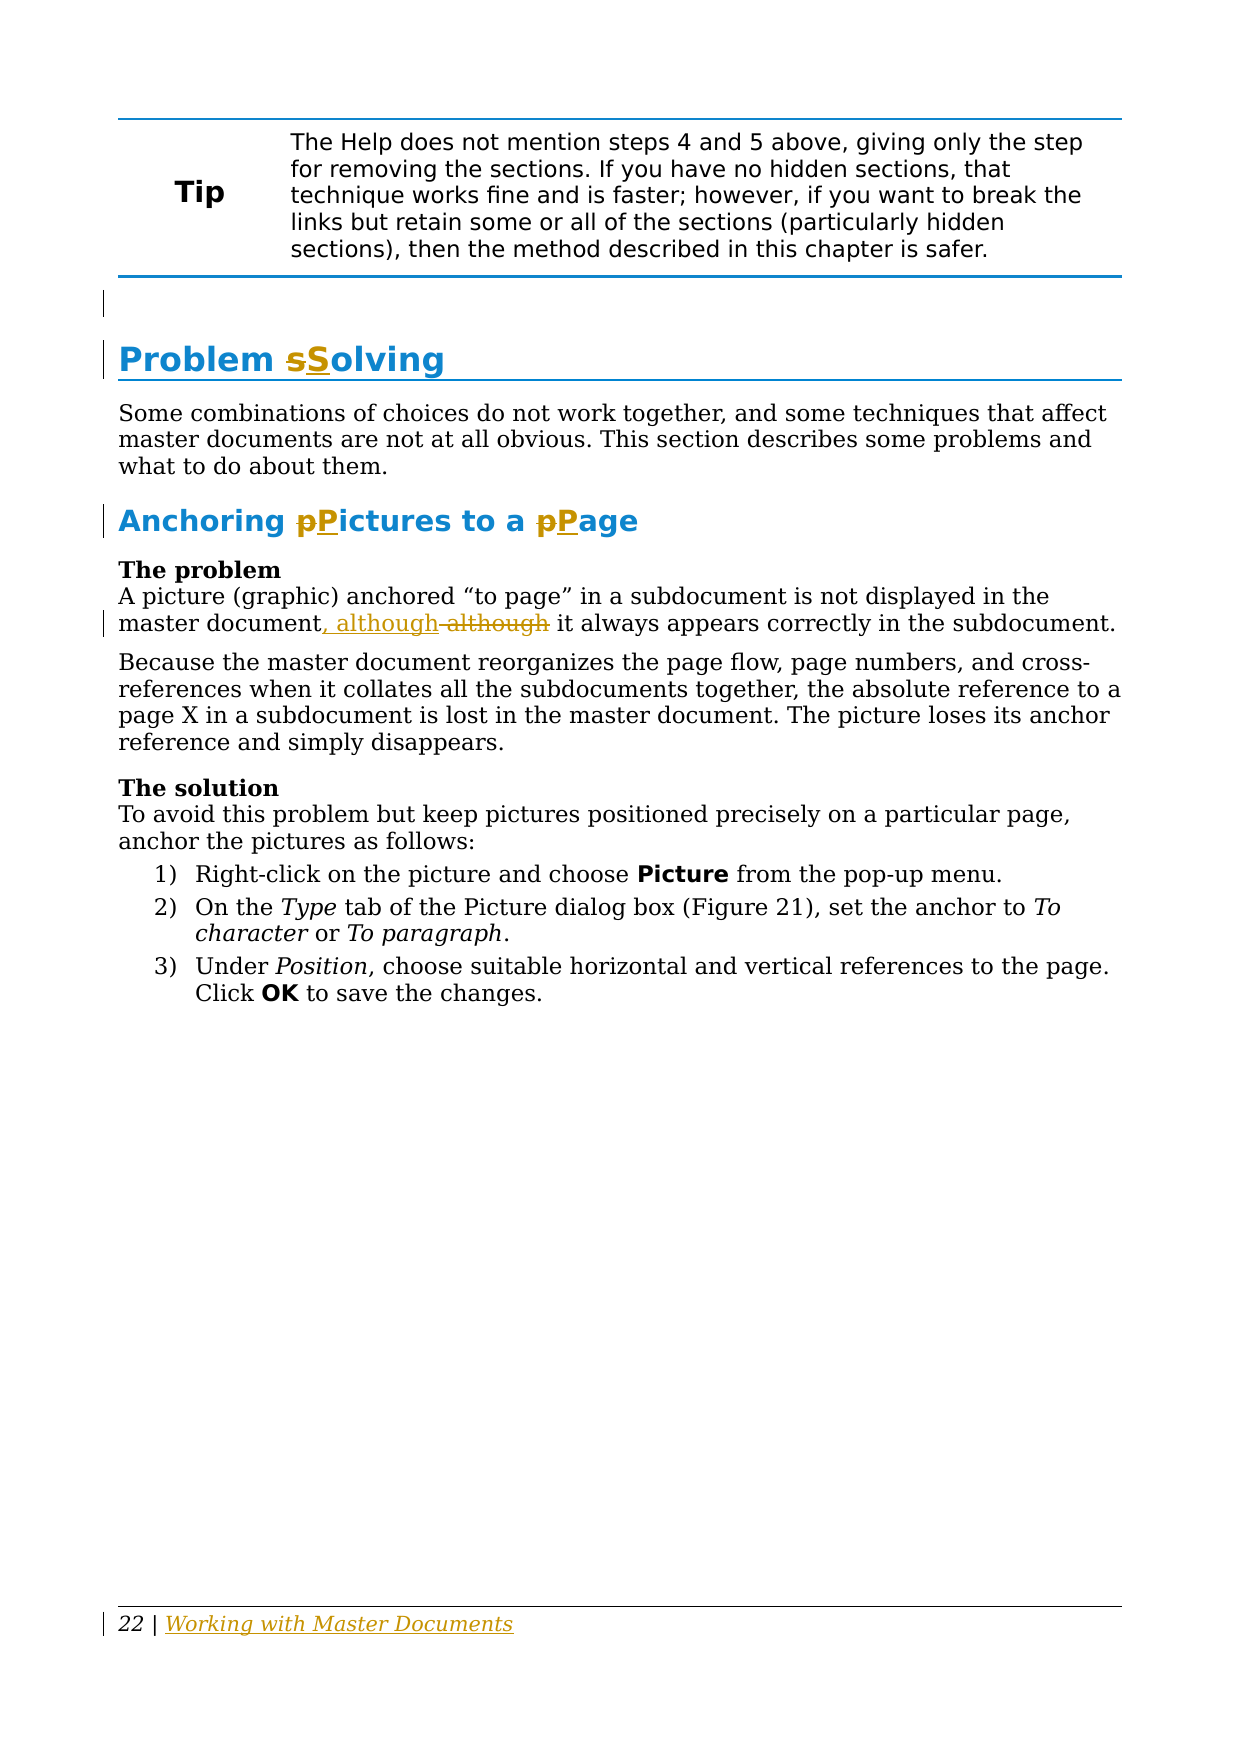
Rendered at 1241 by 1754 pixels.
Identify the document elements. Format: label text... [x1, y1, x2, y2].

table_header The Help does not mention steps 4 and 5 above, giving only the step for removing the sections. If you have no hidden sections, that technique works fine and is faster; however, if you want to break the links but retain some or all of the sections (particularly hidden sections), then the method described in this chapter is safer. [281, 120, 1122, 275]
text Some combinations of choices do not work together, and some techniques that affect master documents are not at all obvious. This section describes some problems and what to do about them. [118, 400, 1122, 480]
text The problem [118, 557, 1122, 583]
table_header Tip [118, 120, 281, 275]
list Under Position, choose suitable horizontal and vertical references to the page. Click OK to save the changes. [177, 953, 1122, 1007]
list Right-click on the picture and choose Picture from the pop-up menu. [177, 861, 1122, 888]
text Problem Solving [118, 290, 1122, 317]
text The solution [118, 774, 1122, 801]
list On the Type tab of the Picture dialog box (Figure 21), set the anchor to To character or To paragraph. [177, 894, 1122, 947]
list To avoid this problem but keep pictures positioned precisely on a particular page, anchor the pictures as follows: [118, 801, 1122, 854]
subtitle Anchoring Pictures to a Page [118, 504, 1122, 538]
text Because the master document reorganizes the page flow, page numbers, and cross-references when it collates all the subdocuments together, the absolute reference to a page X in a subdocument is lost in the master document. The picture loses its anchor reference and simply disappears. [118, 649, 1122, 756]
text A picture (graphic) anchored “to page” in a subdocument is not displayed in the master document, although it always appears correctly in the subdocument. [118, 583, 1122, 637]
